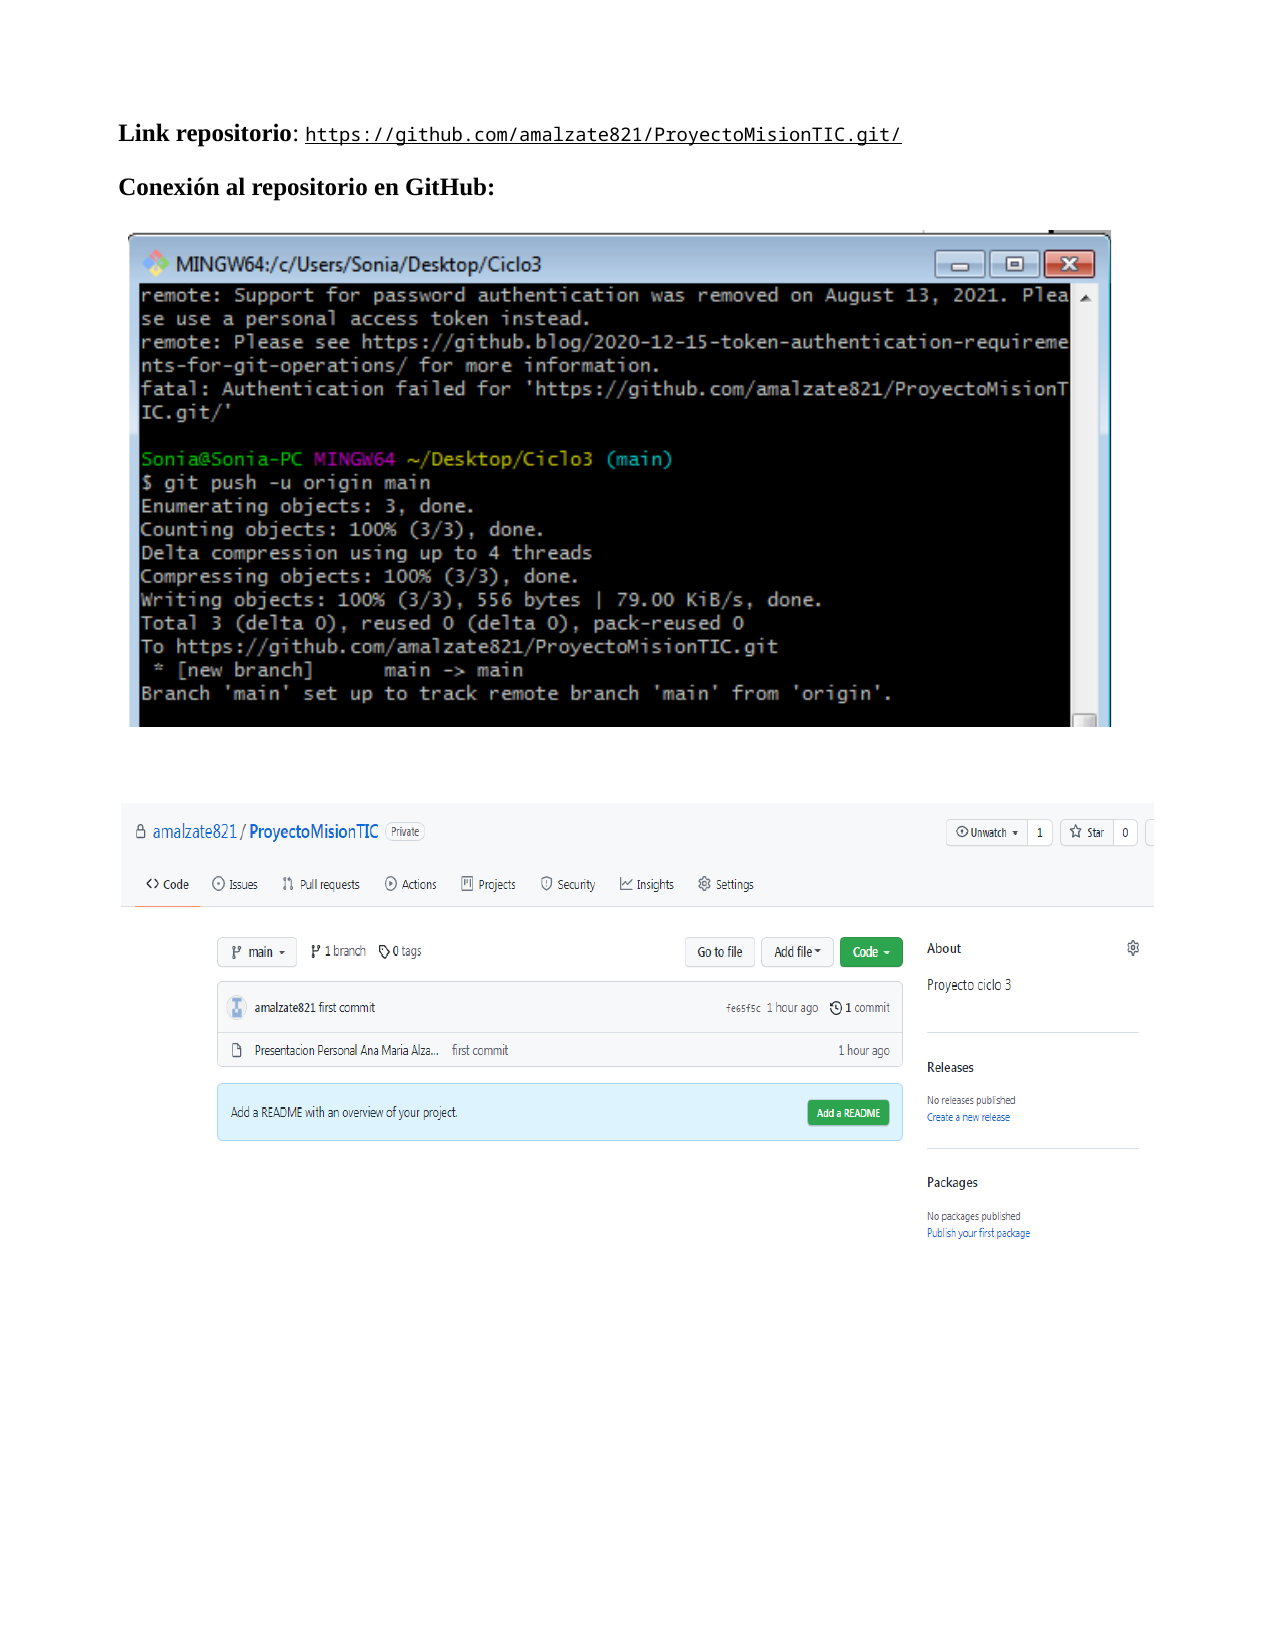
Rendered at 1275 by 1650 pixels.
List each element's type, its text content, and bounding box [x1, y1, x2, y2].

picture [120, 803, 1155, 1261]
picture [128, 230, 1112, 727]
text Conexión al repositorio en GitHub: [118, 172, 1157, 201]
text Link repositorio: https://github.com/amalzate821/ProyectoMisionTIC.git/ [118, 118, 1157, 147]
